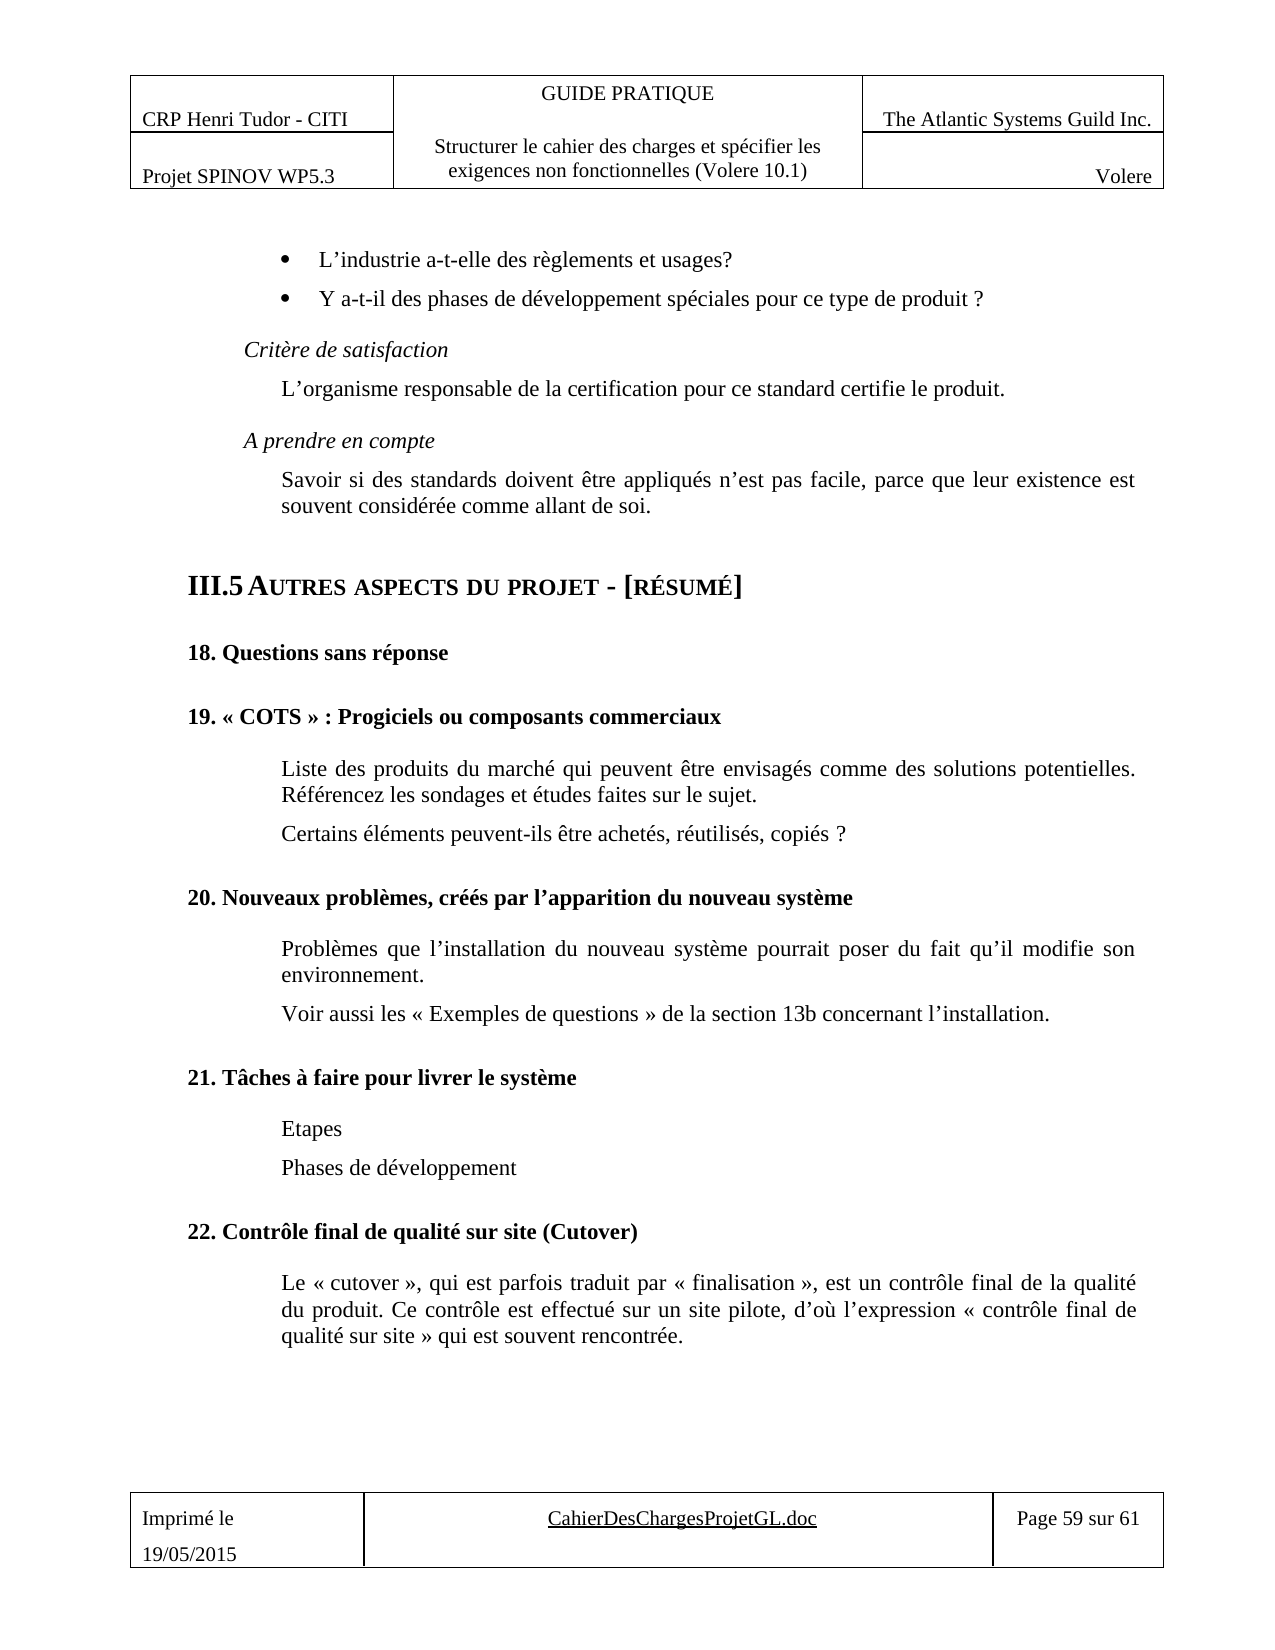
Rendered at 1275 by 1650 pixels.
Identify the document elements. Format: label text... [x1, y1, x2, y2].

subtitle 19. « COTS » : Progiciels ou composants commerciaux [187, 703, 1137, 729]
list L’industrie a-t-elle des règlements et usages? [281, 246, 1137, 273]
subtitle 20. Nouveaux problèmes, créés par l’apparition du nouveau système [187, 884, 1137, 910]
text Etapes [281, 1115, 1137, 1142]
text Le « cutover », qui est parfois traduit par « finalisation », est un contrôle final de la qualité du produit. Ce contrôle est effectué sur un site pilote, d’où l’expression « contrôle final de qualité sur site » qui est souvent rencontrée. [281, 1269, 1137, 1348]
subtitle A prendre en compte [244, 427, 1137, 453]
text Voir aussi les « Exemples de questions » de la section 13b concernant l’installation. [281, 1000, 1137, 1027]
subtitle 21. Tâches à faire pour livrer le système [187, 1064, 1137, 1090]
text Problèmes que l’installation du nouveau système pourrait poser du fait qu’il modifie son environnement. [281, 935, 1137, 988]
list Y a-t-il des phases de développement spéciales pour ce type de produit ? [281, 285, 1137, 312]
text Phases de développement [281, 1154, 1137, 1181]
text Savoir si des standards doivent être appliqués n’est pas facile, parce que leur existence est souvent considérée comme allant de soi. [281, 466, 1137, 518]
text L’organisme responsable de la certification pour ce standard certifie le produit. [281, 375, 1137, 402]
subtitle Autres aspects du projet - [résumé] [187, 568, 1137, 602]
subtitle 18. Questions sans réponse [187, 639, 1137, 666]
subtitle 22. Contrôle final de qualité sur site (Cutover) [187, 1218, 1137, 1244]
text Liste des produits du marché qui peuvent être envisagés comme des solutions potentielles. Référencez les sondages et études faites sur le sujet. [281, 754, 1137, 807]
text Certains éléments peuvent-ils être achetés, réutilisés, copiés ? [281, 820, 1137, 846]
subtitle Critère de satisfaction [244, 337, 1137, 363]
